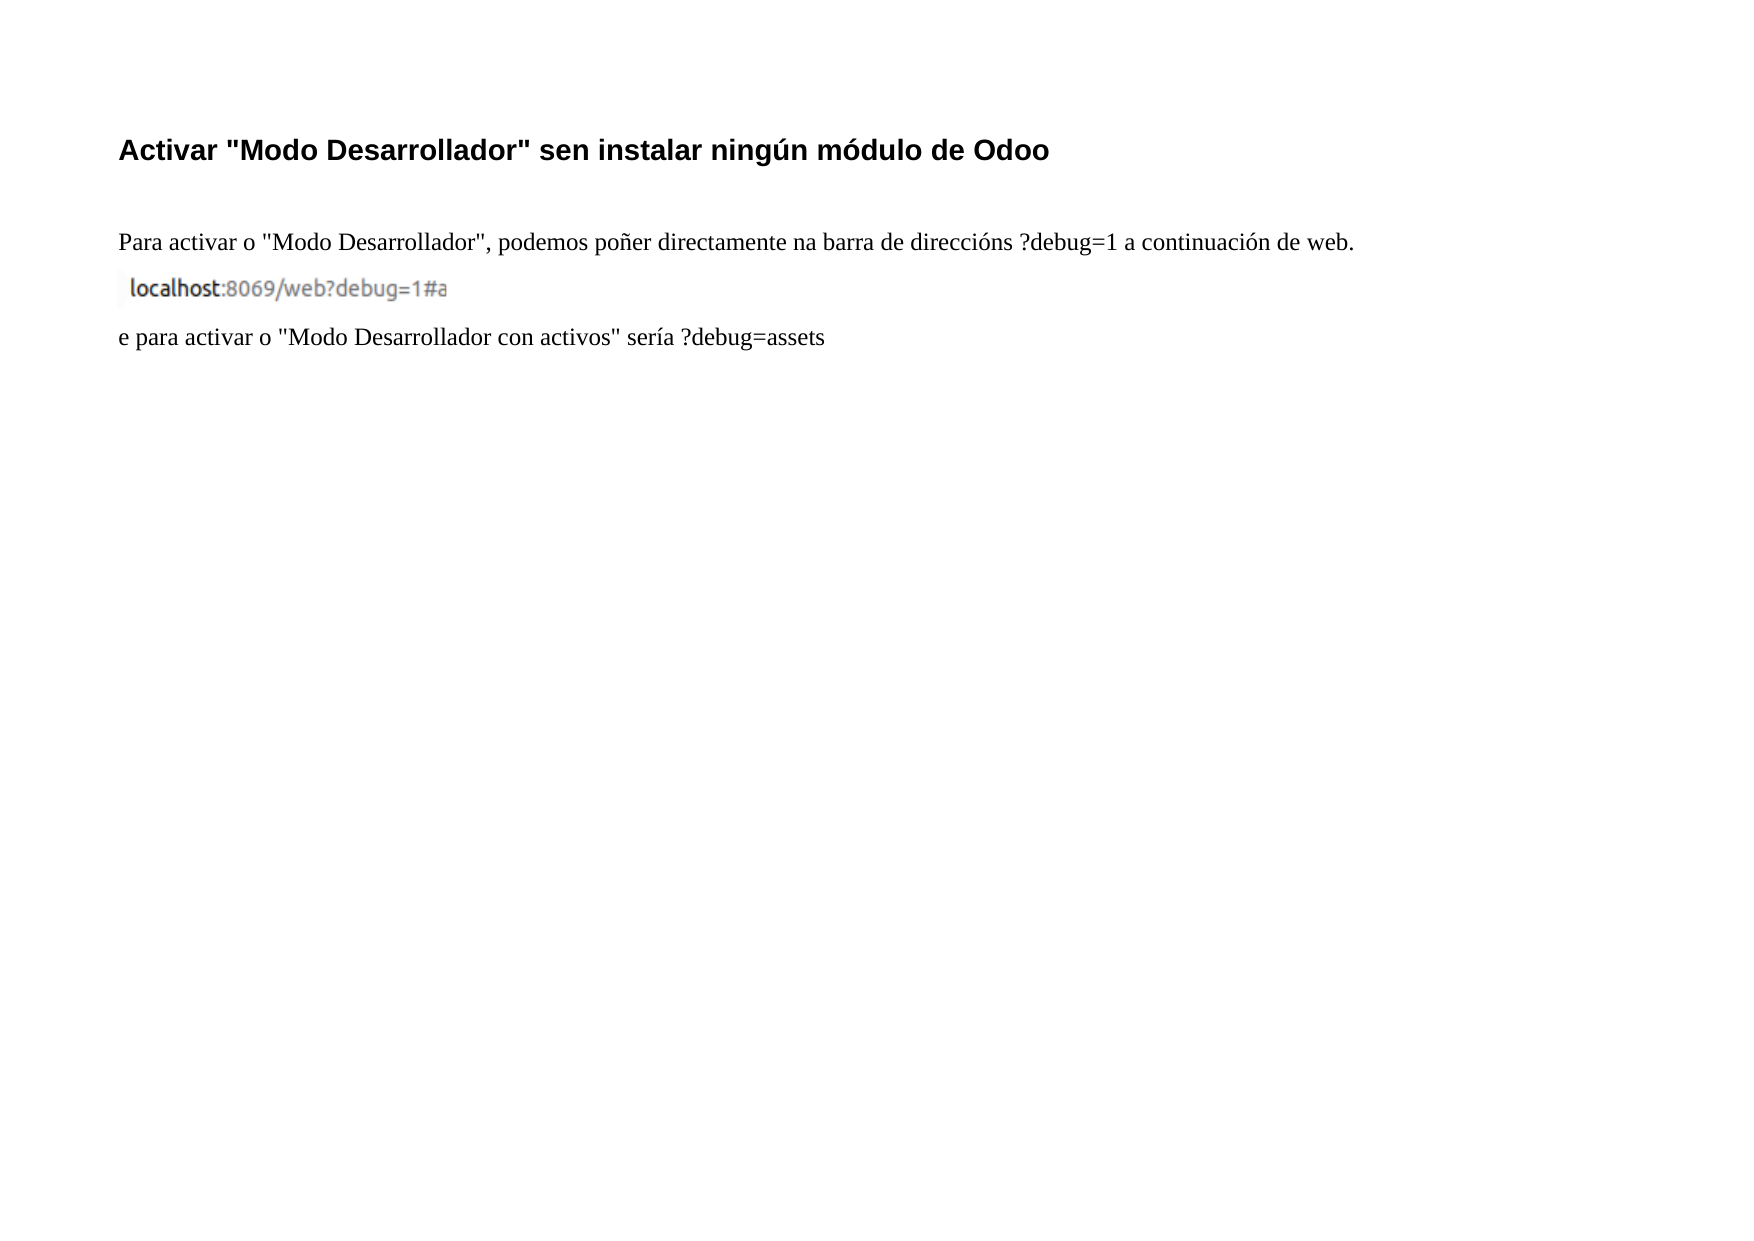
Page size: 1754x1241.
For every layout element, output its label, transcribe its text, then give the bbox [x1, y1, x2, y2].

picture [116, 270, 447, 314]
text Para activar o "Modo Desarrollador", podemos poñer directamente na barra de direccións ?debug=1 a continuación de web. [118, 227, 1636, 255]
text e para activar o "Modo Desarrollador con activos" sería ?debug=assets [118, 322, 1636, 351]
subtitle Activar "Modo Desarrollador" sen instalar ningún módulo de Odoo [118, 133, 1636, 166]
